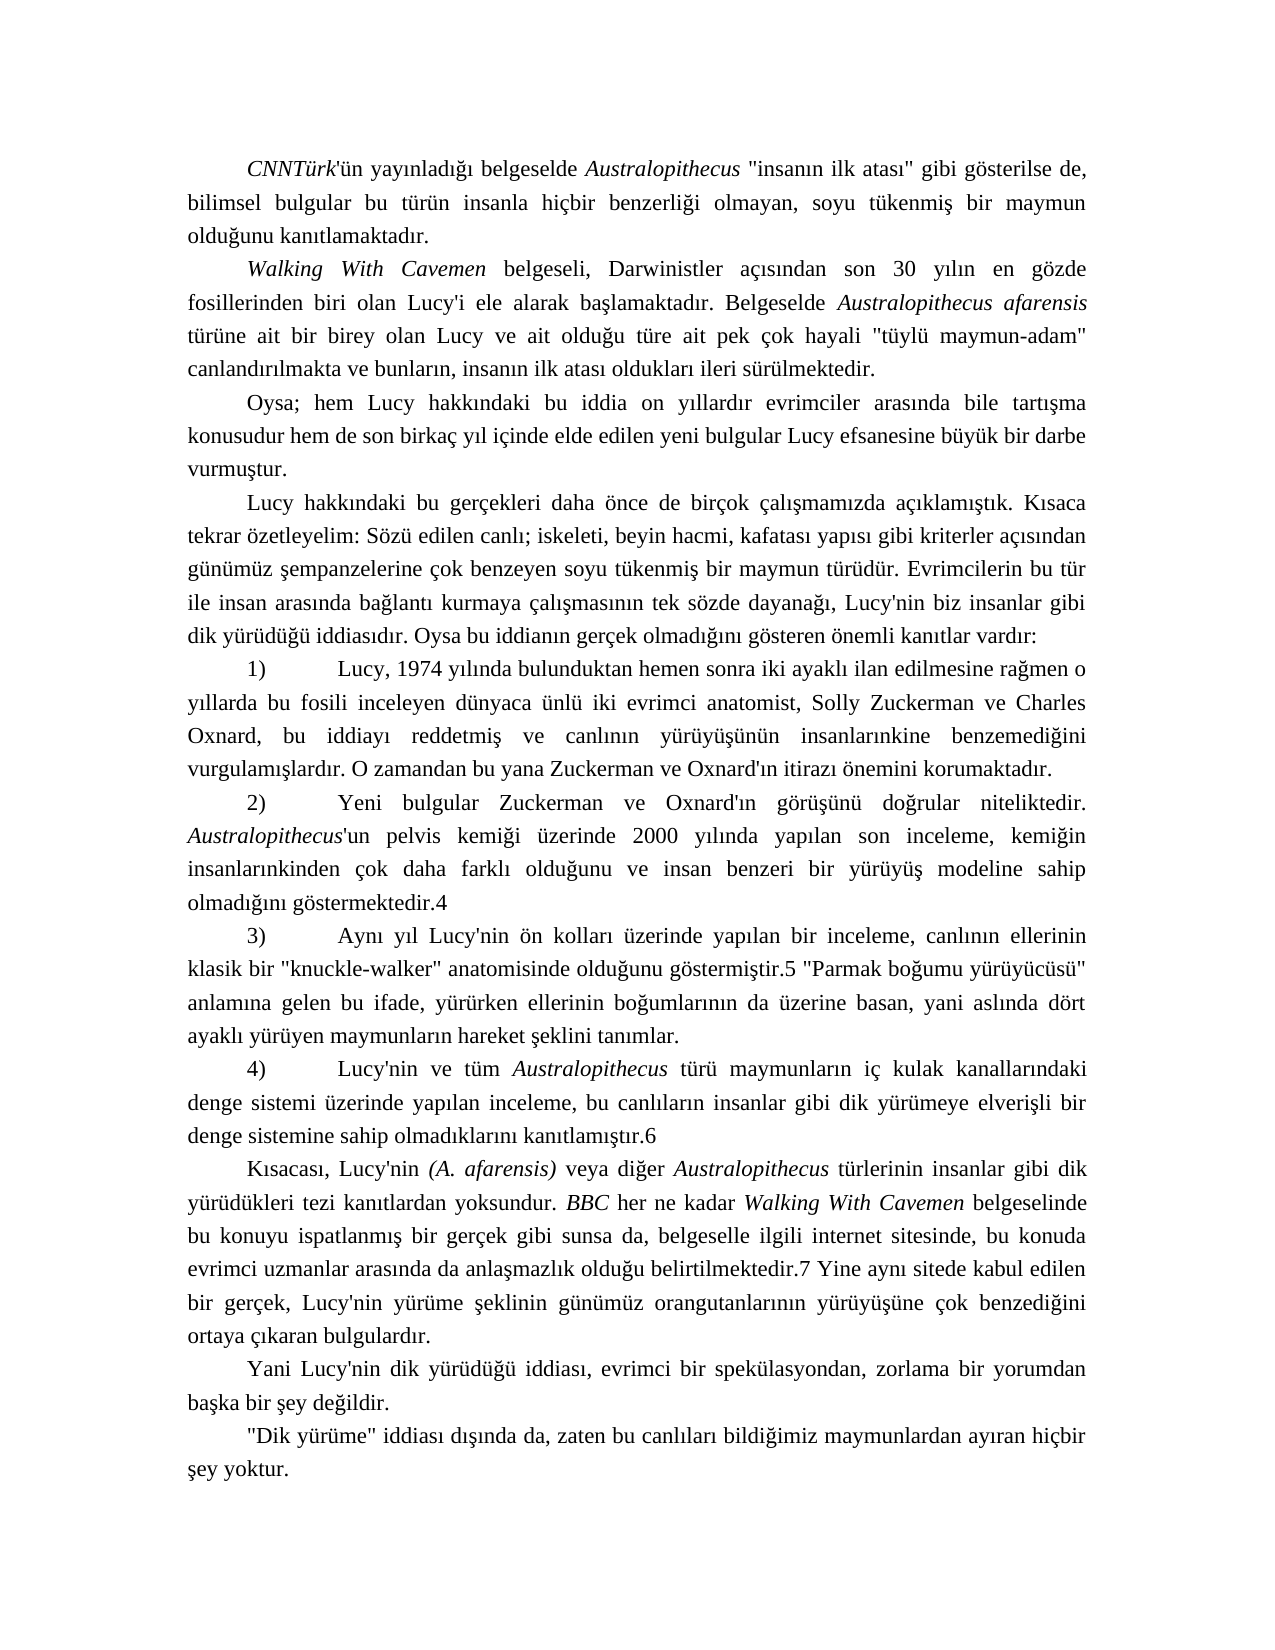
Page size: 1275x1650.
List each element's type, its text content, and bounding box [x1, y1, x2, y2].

text 1) Lucy, 1974 yılında bulunduktan hemen sonra iki ayaklı ilan edilmesine rağmen o yıllarda bu fosili inceleyen dünyaca ünlü iki evrimci anatomist, Solly Zuckerman ve Charles Oxnard, bu iddiayı reddetmiş ve canlının yürüyüşünün insanlarınkine benzemediğini vurgulamışlardır. O zamandan bu yana Zuckerman ve Oxnard'ın itirazı önemini korumaktadır. [187, 650, 1087, 783]
text Walking With Cavemen belgeseli, Darwinistler açısından son 30 yılın en gözde fosillerinden biri olan Lucy'i ele alarak başlamaktadır. Belgeselde Australopithecus afarensis türüne ait bir birey olan Lucy ve ait olduğu türe ait pek çok hayali "tüylü maymun-adam" canlandırılmakta ve bunların, insanın ilk atası oldukları ileri sürülmektedir. [187, 250, 1087, 383]
text Lucy hakkındaki bu gerçekleri daha önce de birçok çalışmamızda açıklamıştık. Kısaca tekrar özetleyelim: Sözü edilen canlı; iskeleti, beyin hacmi, kafatası yapısı gibi kriterler açısından günümüz şempanzelerine çok benzeyen soyu tükenmiş bir maymun türüdür. Evrimcilerin bu tür ile insan arasında bağlantı kurmaya çalışmasının tek sözde dayanağı, Lucy'nin biz insanlar gibi dik yürüdüğü iddiasıdır. Oysa bu iddianın gerçek olmadığını gösteren önemli kanıtlar vardır: [187, 483, 1087, 650]
text CNNTürk'ün yayınladığı belgeselde Australopithecus "insanın ilk atası" gibi gösterilse de, bilimsel bulgular bu türün insanla hiçbir benzerliği olmayan, soyu tükenmiş bir maymun olduğunu kanıtlamaktadır. [187, 150, 1087, 250]
text Oysa; hem Lucy hakkındaki bu iddia on yıllardır evrimciler arasında bile tartışma konusudur hem de son birkaç yıl içinde elde edilen yeni bulgular Lucy efsanesine büyük bir darbe vurmuştur. [187, 383, 1087, 483]
text Kısacası, Lucy'nin (A. afarensis) veya diğer Australopithecus türlerinin insanlar gibi dik yürüdükleri tezi kanıtlardan yoksundur. BBC her ne kadar Walking With Cavemen belgeselinde bu konuyu ispatlanmış bir gerçek gibi sunsa da, belgeselle ilgili internet sitesinde, bu konuda evrimci uzmanlar arasında da anlaşmazlık olduğu belirtilmektedir.7 Yine aynı sitede kabul edilen bir gerçek, Lucy'nin yürüme şeklinin günümüz orangutanlarının yürüyüşüne çok benzediğini ortaya çıkaran bulgulardır. [187, 1150, 1087, 1350]
text "Dik yürüme" iddiası dışında da, zaten bu canlıları bildiğimiz maymunlardan ayıran hiçbir şey yoktur. [187, 1417, 1087, 1483]
text 2) Yeni bulgular Zuckerman ve Oxnard'ın görüşünü doğrular niteliktedir. Australopithecus'un pelvis kemiği üzerinde 2000 yılında yapılan son inceleme, kemiğin insanlarınkinden çok daha farklı olduğunu ve insan benzeri bir yürüyüş modeline sahip olmadığını göstermektedir.4 [187, 783, 1087, 917]
text 4) Lucy'nin ve tüm Australopithecus türü maymunların iç kulak kanallarındaki denge sistemi üzerinde yapılan inceleme, bu canlıların insanlar gibi dik yürümeye elverişli bir denge sistemine sahip olmadıklarını kanıtlamıştır.6 [187, 1050, 1087, 1150]
text Yani Lucy'nin dik yürüdüğü iddiası, evrimci bir spekülasyondan, zorlama bir yorumdan başka bir şey değildir. [187, 1350, 1087, 1417]
text 3) Aynı yıl Lucy'nin ön kolları üzerinde yapılan bir inceleme, canlının ellerinin klasik bir "knuckle-walker" anatomisinde olduğunu göstermiştir.5 "Parmak boğumu yürüyücüsü" anlamına gelen bu ifade, yürürken ellerinin boğumlarının da üzerine basan, yani aslında dört ayaklı yürüyen maymunların hareket şeklini tanımlar. [187, 917, 1087, 1050]
